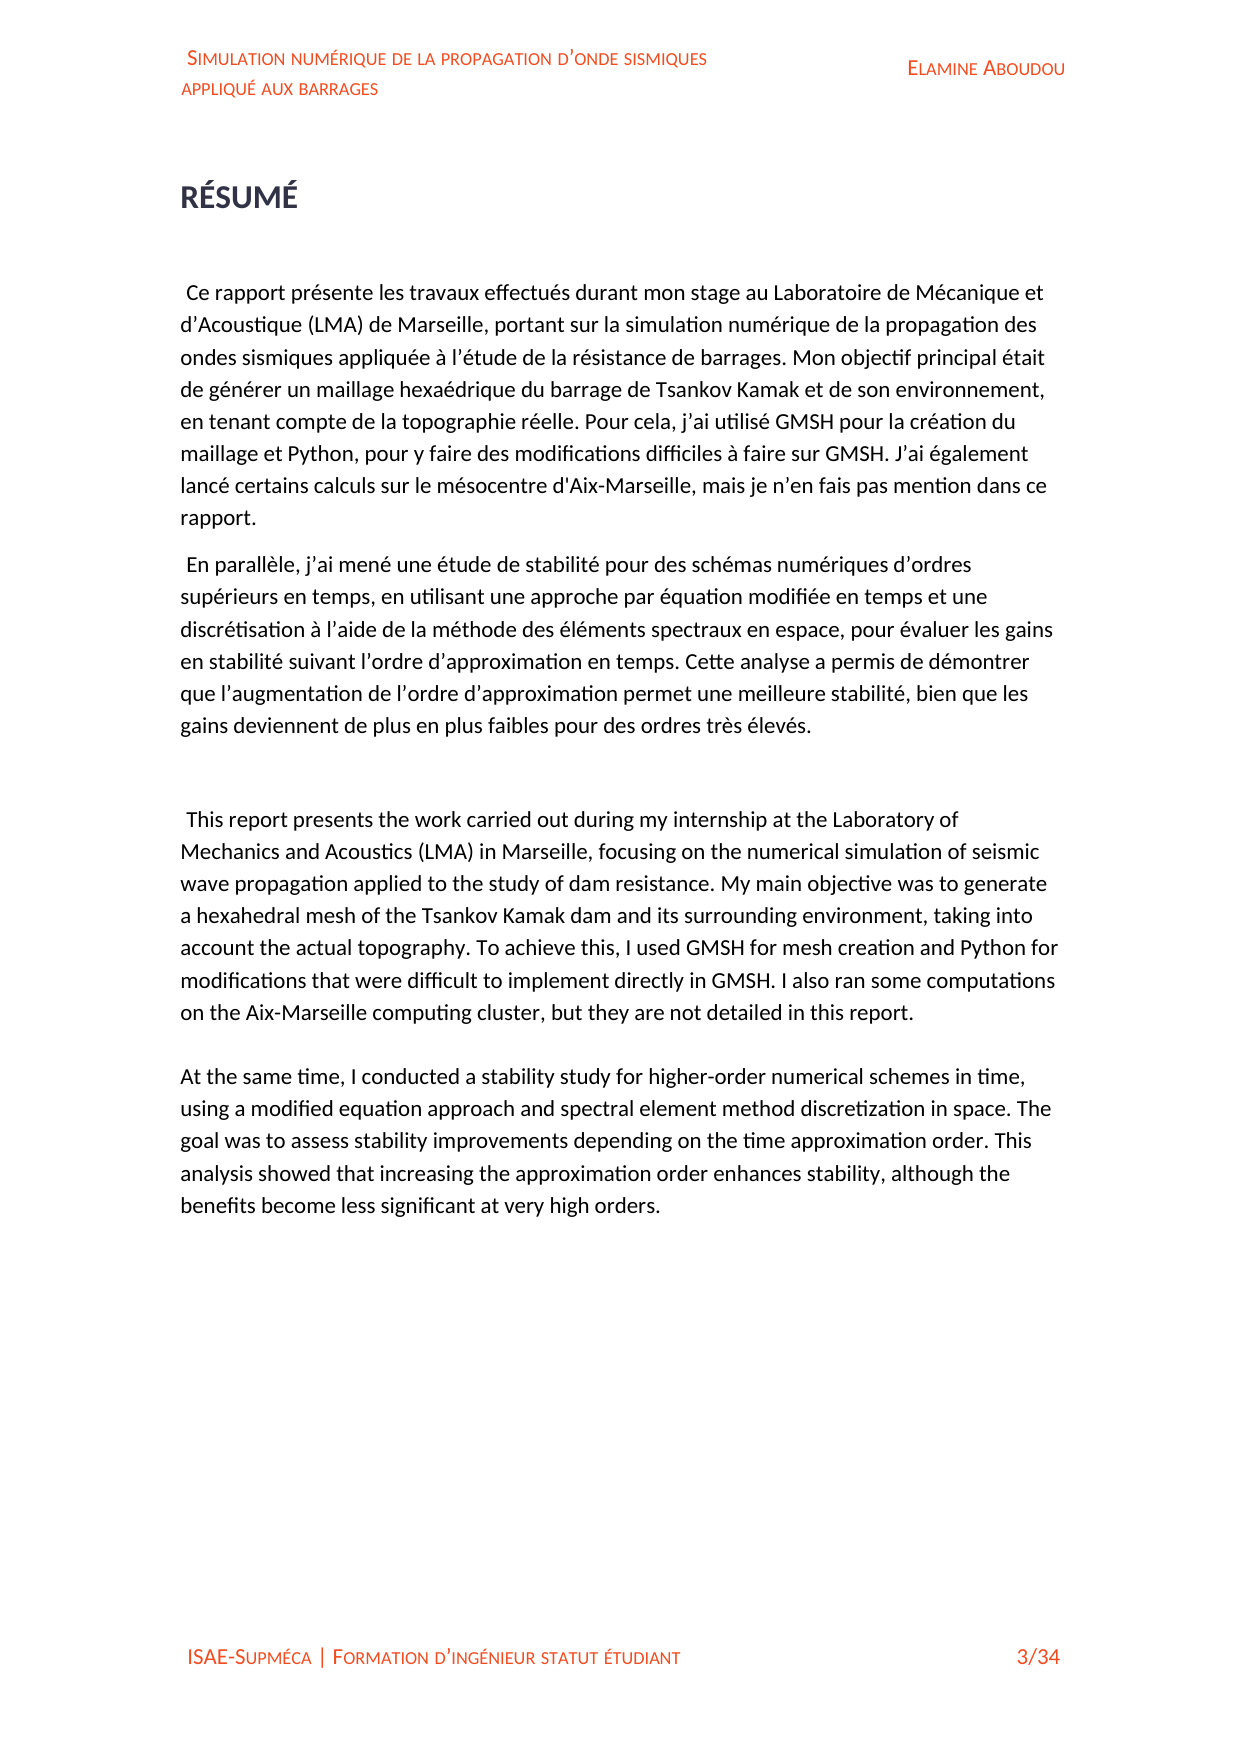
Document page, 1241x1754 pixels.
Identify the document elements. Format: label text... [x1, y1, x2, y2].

text Ce rapport présente les travaux effectués durant mon stage au Laboratoire de Mécanique et d’Acoustique (LMA) de Marseille, portant sur la simulation numérique de la propagation des ondes sismiques appliquée à l’étude de la résistance de barrages. Mon objectif principal était de générer un maillage hexaédrique du barrage de Tsankov Kamak et de son environnement, en tenant compte de la topographie réelle. Pour cela, j’ai utilisé GMSH pour la création du maillage et Python, pour y faire des modifications difficiles à faire sur GMSH. J’ai également lancé certains calculs sur le mésocentre d'Aix-Marseille, mais je n’en fais pas mention dans ce rapport. [180, 278, 1060, 532]
text This report presents the work carried out during my internship at the Laboratory of Mechanics and Acoustics (LMA) in Marseille, focusing on the numerical simulation of seismic wave propagation applied to the study of dam resistance. My main objective was to generate a hexahedral mesh of the Tsankov Kamak dam and its surrounding environment, taking into account the actual topography. To achieve this, I used GMSH for mesh creation and Python for modifications that were difficult to implement directly in GMSH. I also ran some computations on the Aix-Marseille computing cluster, but they are not detailed in this report. At the same time, I conducted a stability study for higher-order numerical schemes in time, using a modified equation approach and spectral element method discretization in space. The goal was to assess stability improvements depending on the time approximation order. This analysis showed that increasing the approximation order enhances stability, although the benefits become less significant at very high orders. [180, 805, 1060, 1219]
subtitle Résumé [180, 176, 1060, 216]
text En parallèle, j’ai mené une étude de stabilité pour des schémas numériques d’ordres supérieurs en temps, en utilisant une approche par équation modifiée en temps et une discrétisation à l’aide de la méthode des éléments spectraux en espace, pour évaluer les gains en stabilité suivant l’ordre d’approximation en temps. Cette analyse a permis de démontrer que l’augmentation de l’ordre d’approximation permet une meilleure stabilité, bien que les gains deviennent de plus en plus faibles pour des ordres très élevés. [180, 550, 1060, 739]
